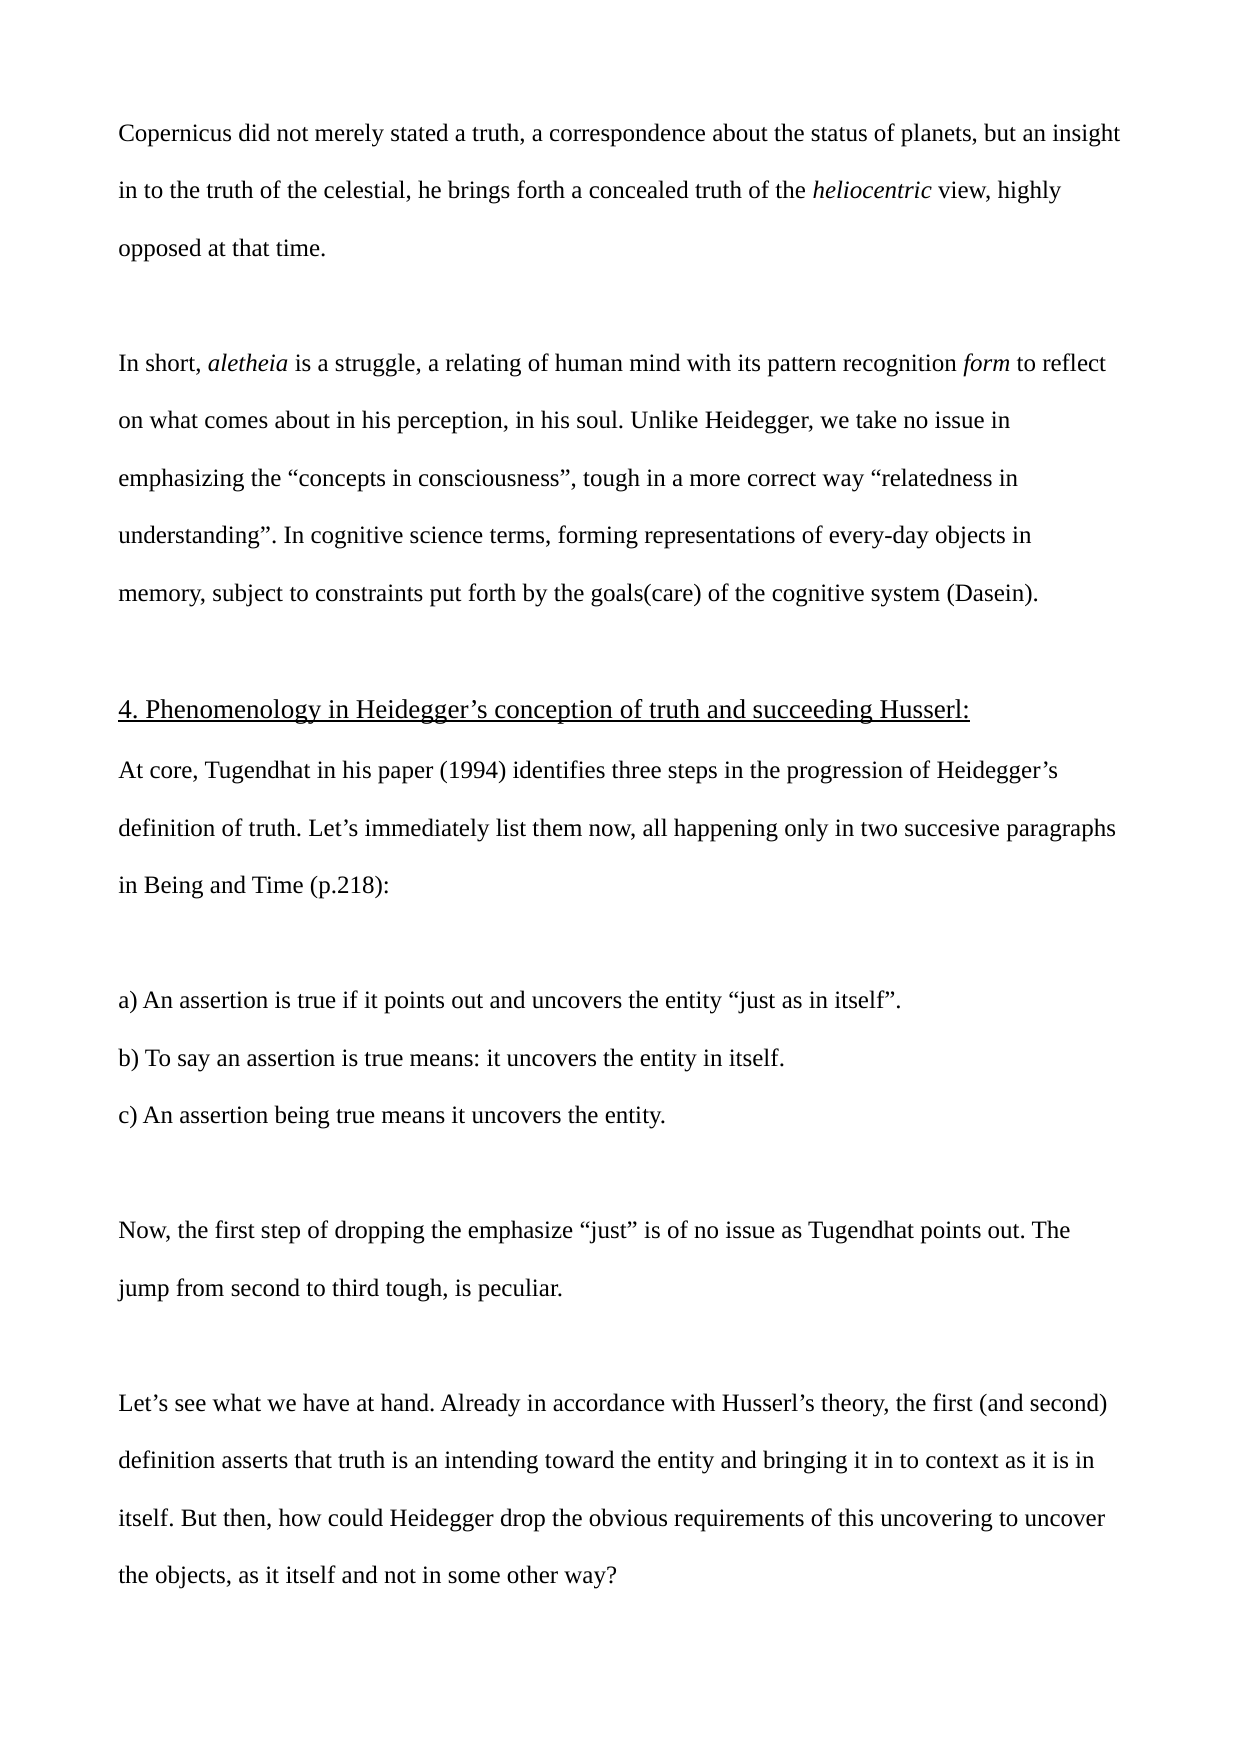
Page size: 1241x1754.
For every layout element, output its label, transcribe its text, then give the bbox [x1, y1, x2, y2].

text 4. Phenomenology in Heidegger’s conception of truth and succeeding Husserl: [118, 693, 1122, 724]
text Let’s see what we have at hand. Already in accordance with Husserl’s theory, the first (and second) definition asserts that truth is an intending toward the entity and bringing it in to context as it is in itself. But then, how could Heidegger drop the obvious requirements of this uncovering to uncover the objects, as it itself and not in some other way? [118, 1330, 1122, 1589]
text c) An assertion being true means it uncovers the entity. [118, 1100, 1122, 1129]
text Copernicus did not merely stated a truth, a correspondence about the status of planets, but an insight in to the truth of the celestial, he brings forth a concealed truth of the heliocentric view, highly opposed at that time. In short, aletheia is a struggle, a relating of human mind with its pattern recognition form to reflect on what comes about in his perception, in his soul. Unlike Heidegger, we take no issue in emphasizing the “concepts in consciousness”, tough in a more correct way “relatedness in understanding”. In cognitive science terms, forming representations of every-day objects in memory, subject to constraints put forth by the goals(care) of the cognitive system (Dasein). [118, 118, 1122, 607]
text Now, the first step of dropping the emphasize “just” is of no issue as Tugendhat points out. The jump from second to third tough, is peculiar. [118, 1215, 1122, 1302]
text At core, Tugendhat in his paper (1994) identifies three steps in the progression of Heidegger’s definition of truth. Let’s immediately list them now, all happening only in two succesive paragraphs in Being and Time (p.218): a) An assertion is true if it points out and uncovers the entity “just as in itself”. [118, 755, 1122, 1014]
text b) To say an assertion is true means: it uncovers the entity in itself. [118, 1043, 1122, 1072]
